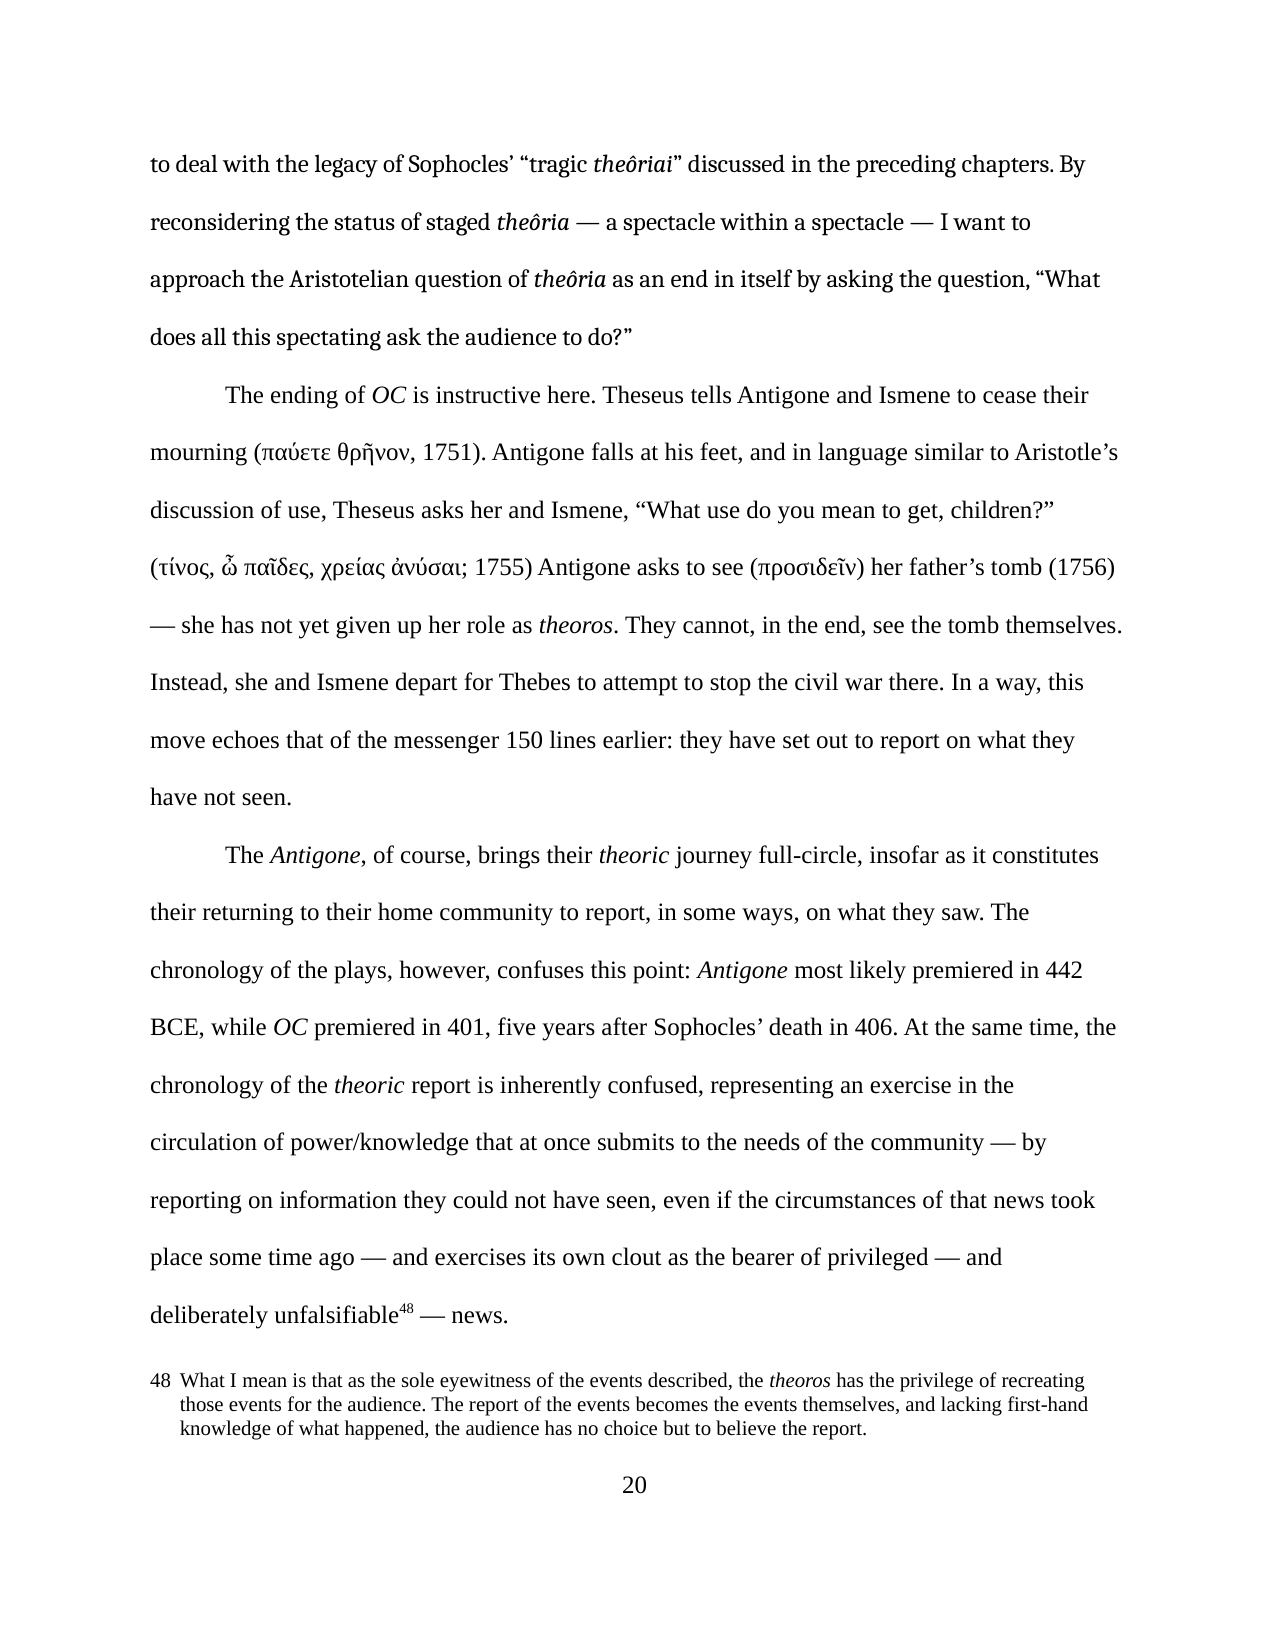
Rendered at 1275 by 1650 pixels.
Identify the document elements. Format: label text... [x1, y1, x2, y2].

text to deal with the legacy of Sophocles’ “tragic theôriai” discussed in the preceding chapters. By reconsidering the status of staged theôria — a spectacle within a spectacle — I want to approach the Aristotelian question of theôria as an end in itself by asking the question, “What does all this spectating ask the audience to do?” [150, 150, 1125, 351]
text The Antigone, of course, brings their theoric journey full-circle, insofar as it constitutes their returning to their home community to report, in some ways, on what they saw. The chronology of the plays, however, confuses this point: Antigone most likely premiered in 442 BCE, while OC premiered in 401, five years after Sophocles’ death in 406. At the same time, the chronology of the theoric report is inherently confused, representing an exercise in the circulation of power/knowledge that at once submits to the needs of the community — by reporting on information they could not have seen, even if the circumstances of that news took place some time ago — and exercises its own clout as the bearer of privileged — and deliberately unfalsifiable — news. [150, 840, 1125, 1329]
text The ending of OC is instructive here. Theseus tells Antigone and Ismene to cease their mourning (παύετε θρῆνον, 1751). Antigone falls at his feet, and in language similar to Aristotle’s discussion of use, Theseus asks her and Ismene, “What use do you mean to get, children?” (τίνος, ὦ παῖδες, χρείας ἀνύσαι; 1755) Antigone asks to see (προσιδεῖν) her father’s tomb (1756) — she has not yet given up her role as theoros. They cannot, in the end, see the tomb themselves. Instead, she and Ismene depart for Thebes to attempt to stop the civil war there. In a way, this move echoes that of the messenger 150 lines earlier: they have set out to report on what they have not seen. [150, 380, 1125, 811]
text What I mean is that as the sole eyewitness of the events described, the theoros has the privilege of recreating those events for the audience. The report of the events becomes the events themselves, and lacking first-hand knowledge of what happened, the audience has no choice but to believe the report. [150, 1368, 1125, 1440]
